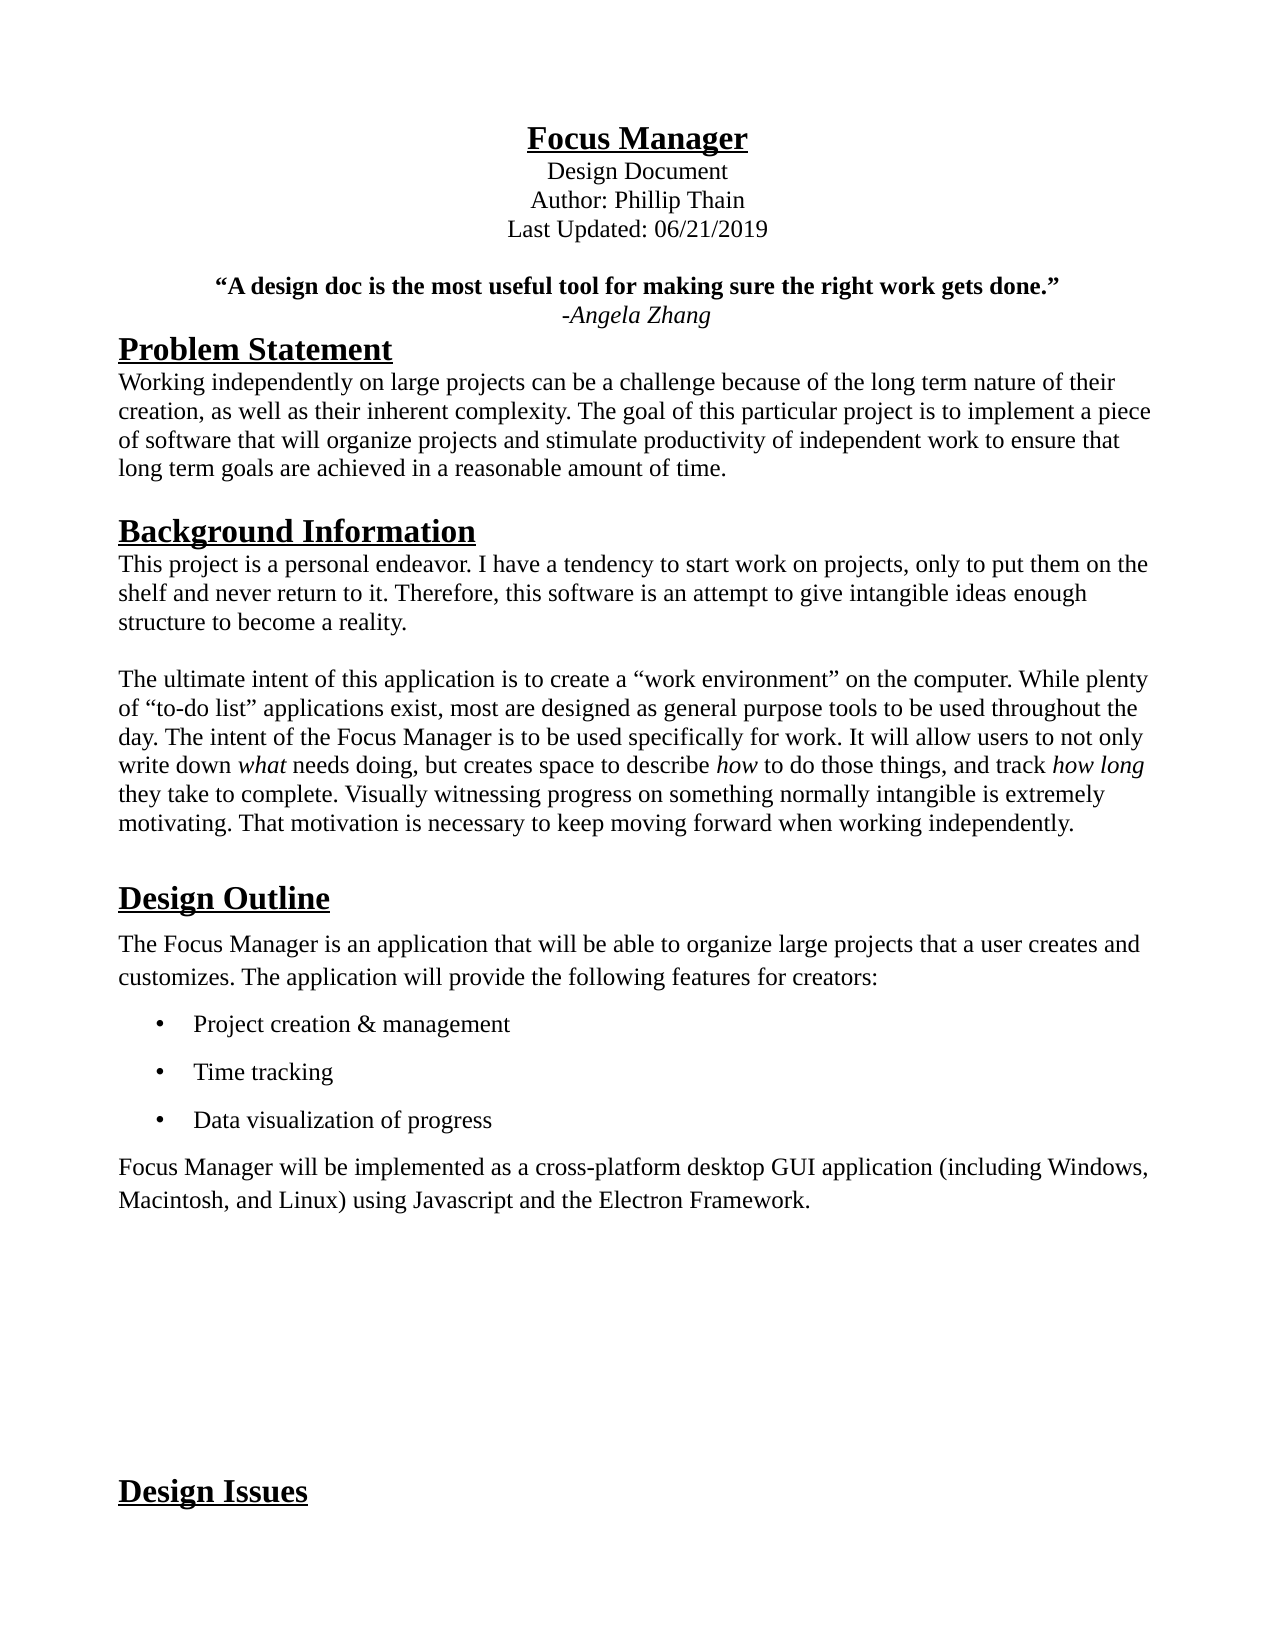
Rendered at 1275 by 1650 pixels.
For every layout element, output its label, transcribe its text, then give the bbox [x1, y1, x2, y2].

text Design Document [118, 156, 1157, 185]
text Design Issues [118, 1471, 1157, 1509]
text Last Updated: 06/21/2019 [118, 214, 1157, 243]
text Working independently on large projects can be a challenge because of the long term nature of their creation, as well as their inherent complexity. The goal of this particular project is to implement a piece of software that will organize projects and stimulate productivity of independent work to ensure that long term goals are achieved in a reasonable amount of time. [118, 367, 1157, 482]
list Time tracking [156, 1057, 1157, 1086]
text Background Information [118, 511, 1157, 549]
subtitle Design Outline [118, 878, 1157, 916]
text This project is a personal endeavor. I have a tendency to start work on projects, only to put them on the shelf and never return to it. Therefore, this software is an attempt to give intangible ideas enough structure to become a reality. [118, 549, 1157, 636]
text Problem Statement [118, 329, 1157, 367]
list Project creation & management [156, 1009, 1157, 1038]
list Data visualization of progress [156, 1105, 1157, 1133]
text Focus Manager [118, 118, 1157, 156]
text Author: Phillip Thain [118, 185, 1157, 214]
text The ultimate intent of this application is to create a “work environment” on the computer. While plenty of “to-do list” applications exist, most are designed as general purpose tools to be used throughout the day. The intent of the Focus Manager is to be used specifically for work. It will allow users to not only write down what needs doing, but creates space to describe how to do those things, and track how long they take to complete. Visually witnessing progress on something normally intangible is extremely motivating. That motivation is necessary to keep moving forward when working independently. [118, 664, 1157, 837]
text The Focus Manager is an application that will be able to organize large projects that a user creates and customizes. The application will provide the following features for creators: [118, 929, 1157, 991]
text “A design doc is the most useful tool for making sure the right work gets done.” [118, 271, 1157, 300]
text Focus Manager will be implemented as a cross-platform desktop GUI application (including Windows, Macintosh, and Linux) using Javascript and the Electron Framework. [118, 1152, 1157, 1214]
text -Angela Zhang [118, 300, 1157, 329]
